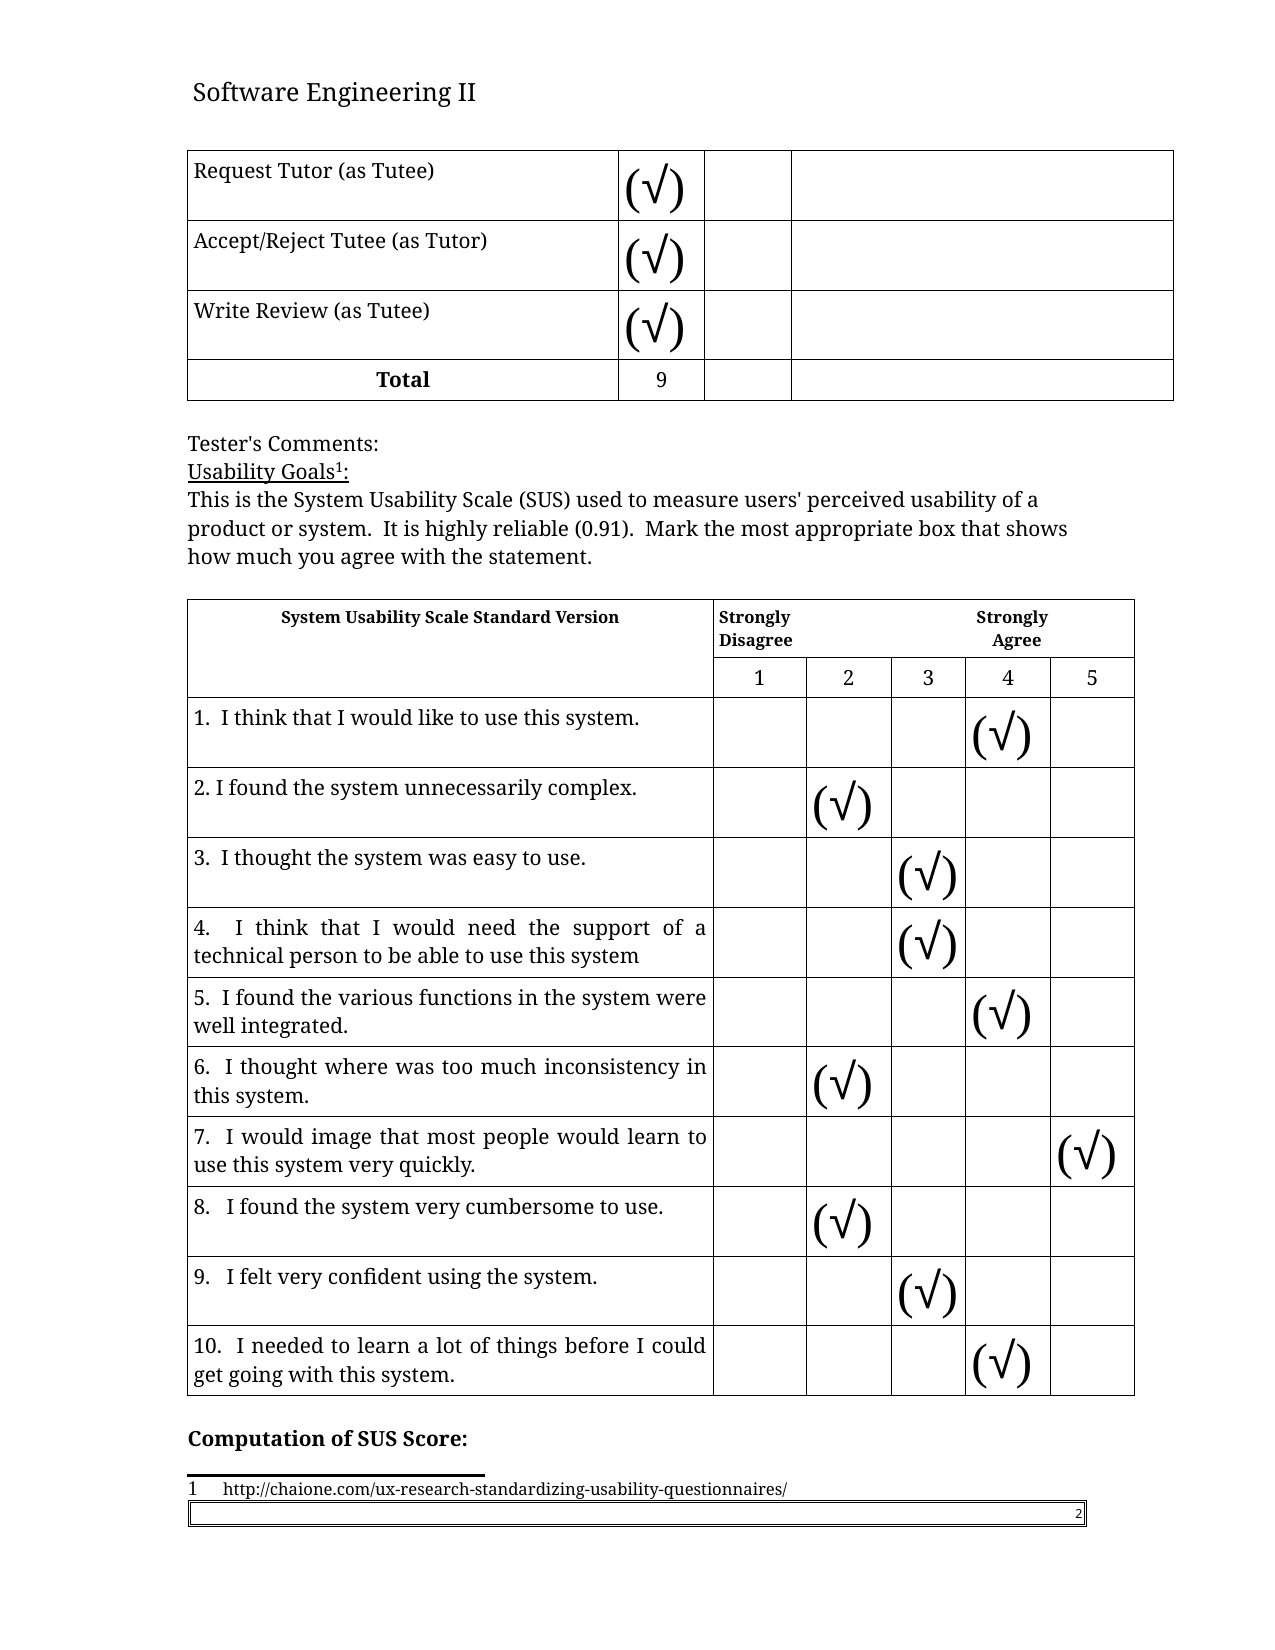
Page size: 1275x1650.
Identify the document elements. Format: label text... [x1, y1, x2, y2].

table_header Strongly Strongly Disagree Agree [714, 600, 1134, 657]
table_cell [1051, 1326, 1134, 1395]
table_cell [792, 291, 1173, 359]
table_header System Usability Scale Standard Version [188, 600, 713, 697]
text http://chaione.com/ux-research-standardizing-usability-questionnaires/ [187, 1476, 1087, 1500]
table_cell [892, 1047, 965, 1116]
table_cell [807, 1326, 891, 1395]
table_cell [892, 768, 965, 837]
table_cell 7. I would image that most people would learn to use this system very quickly. [188, 1117, 713, 1186]
table_cell (√) [966, 978, 1050, 1046]
table_cell [892, 698, 965, 767]
table_cell [966, 1047, 1050, 1116]
table_cell [966, 908, 1050, 976]
table_cell [714, 1047, 806, 1116]
table_cell [966, 768, 1050, 837]
table_cell (√) [966, 1326, 1050, 1395]
table_cell [966, 1257, 1050, 1325]
table_cell [792, 221, 1173, 289]
table_cell [714, 908, 806, 976]
table_cell 3 [892, 658, 965, 697]
table_cell (√) [1051, 1117, 1134, 1186]
table_cell 4 [966, 658, 1050, 697]
table_cell (√) [966, 698, 1050, 767]
table_cell [714, 1187, 806, 1256]
table_cell [807, 838, 891, 907]
table_cell 4. I think that I would need the support of a technical person to be able to use this system [188, 908, 713, 976]
table_cell [1051, 978, 1134, 1046]
table_cell [966, 1117, 1050, 1186]
table_cell [892, 1117, 965, 1186]
text Tester's Comments: [187, 429, 1087, 457]
table_cell [807, 1117, 891, 1186]
table_cell (√) [892, 908, 965, 976]
table_cell 8. I found the system very cumbersome to use. [188, 1187, 713, 1256]
table_cell [1051, 1187, 1134, 1256]
table_cell [792, 151, 1173, 220]
table_cell (√) [619, 291, 704, 359]
table_cell Write Review (as Tutee) [188, 291, 618, 359]
table_cell [807, 1257, 891, 1325]
table_cell [892, 1326, 965, 1395]
table_cell [714, 768, 806, 837]
text Computation of SUS Score: [187, 1424, 1087, 1452]
table_cell [1051, 908, 1134, 976]
table_cell [807, 978, 891, 1046]
table_cell [1051, 1257, 1134, 1325]
table_cell 5. I found the various functions in the system were well integrated. [188, 978, 713, 1046]
table_cell [714, 698, 806, 767]
table_cell 9 [619, 360, 704, 400]
table_cell 10. I needed to learn a lot of things before I could get going with this system. [188, 1326, 713, 1395]
table_cell [892, 978, 965, 1046]
table_cell [705, 221, 791, 289]
table_cell 2 [807, 658, 891, 697]
table_cell (√) [619, 151, 704, 220]
table_cell 6. I thought where was too much inconsistency in this system. [188, 1047, 713, 1116]
table_cell [714, 1257, 806, 1325]
table_cell Request Tutor (as Tutee) [188, 151, 618, 220]
table_cell [705, 360, 791, 400]
table_cell [807, 908, 891, 976]
table_cell 1. I think that I would like to use this system. [188, 698, 713, 767]
table_cell [1051, 838, 1134, 907]
table_cell [1051, 768, 1134, 837]
text Usability Goals: [187, 457, 1087, 486]
table_cell Accept/Reject Tutee (as Tutor) [188, 221, 618, 289]
table_cell [714, 978, 806, 1046]
table_cell [792, 360, 1173, 400]
table_cell (√) [807, 768, 891, 837]
table_cell [966, 1187, 1050, 1256]
table_cell [714, 1117, 806, 1186]
text This is the System Usability Scale (SUS) used to measure users' perceived usability of a product or system. It is highly reliable (0.91). Mark the most appropriate box that shows how much you agree with the statement. [187, 486, 1087, 571]
table_cell [807, 698, 891, 767]
table_cell (√) [892, 838, 965, 907]
table_cell [714, 1326, 806, 1395]
table_cell (√) [892, 1257, 965, 1325]
table_cell [1051, 698, 1134, 767]
table_cell 3. I thought the system was easy to use. [188, 838, 713, 907]
table_cell (√) [807, 1187, 891, 1256]
table_cell 5 [1051, 658, 1134, 697]
table_cell 2. I found the system unnecessarily complex. [188, 768, 713, 837]
table_cell [1051, 1047, 1134, 1116]
table_cell 1 [714, 658, 806, 697]
table_cell (√) [807, 1047, 891, 1116]
table_cell 9. I felt very confident using the system. [188, 1257, 713, 1325]
table_cell [892, 1187, 965, 1256]
table_cell (√) [619, 221, 704, 289]
table_cell [714, 838, 806, 907]
table_cell [705, 291, 791, 359]
table_cell [705, 151, 791, 220]
table_cell Total [188, 360, 618, 400]
table_cell [966, 838, 1050, 907]
